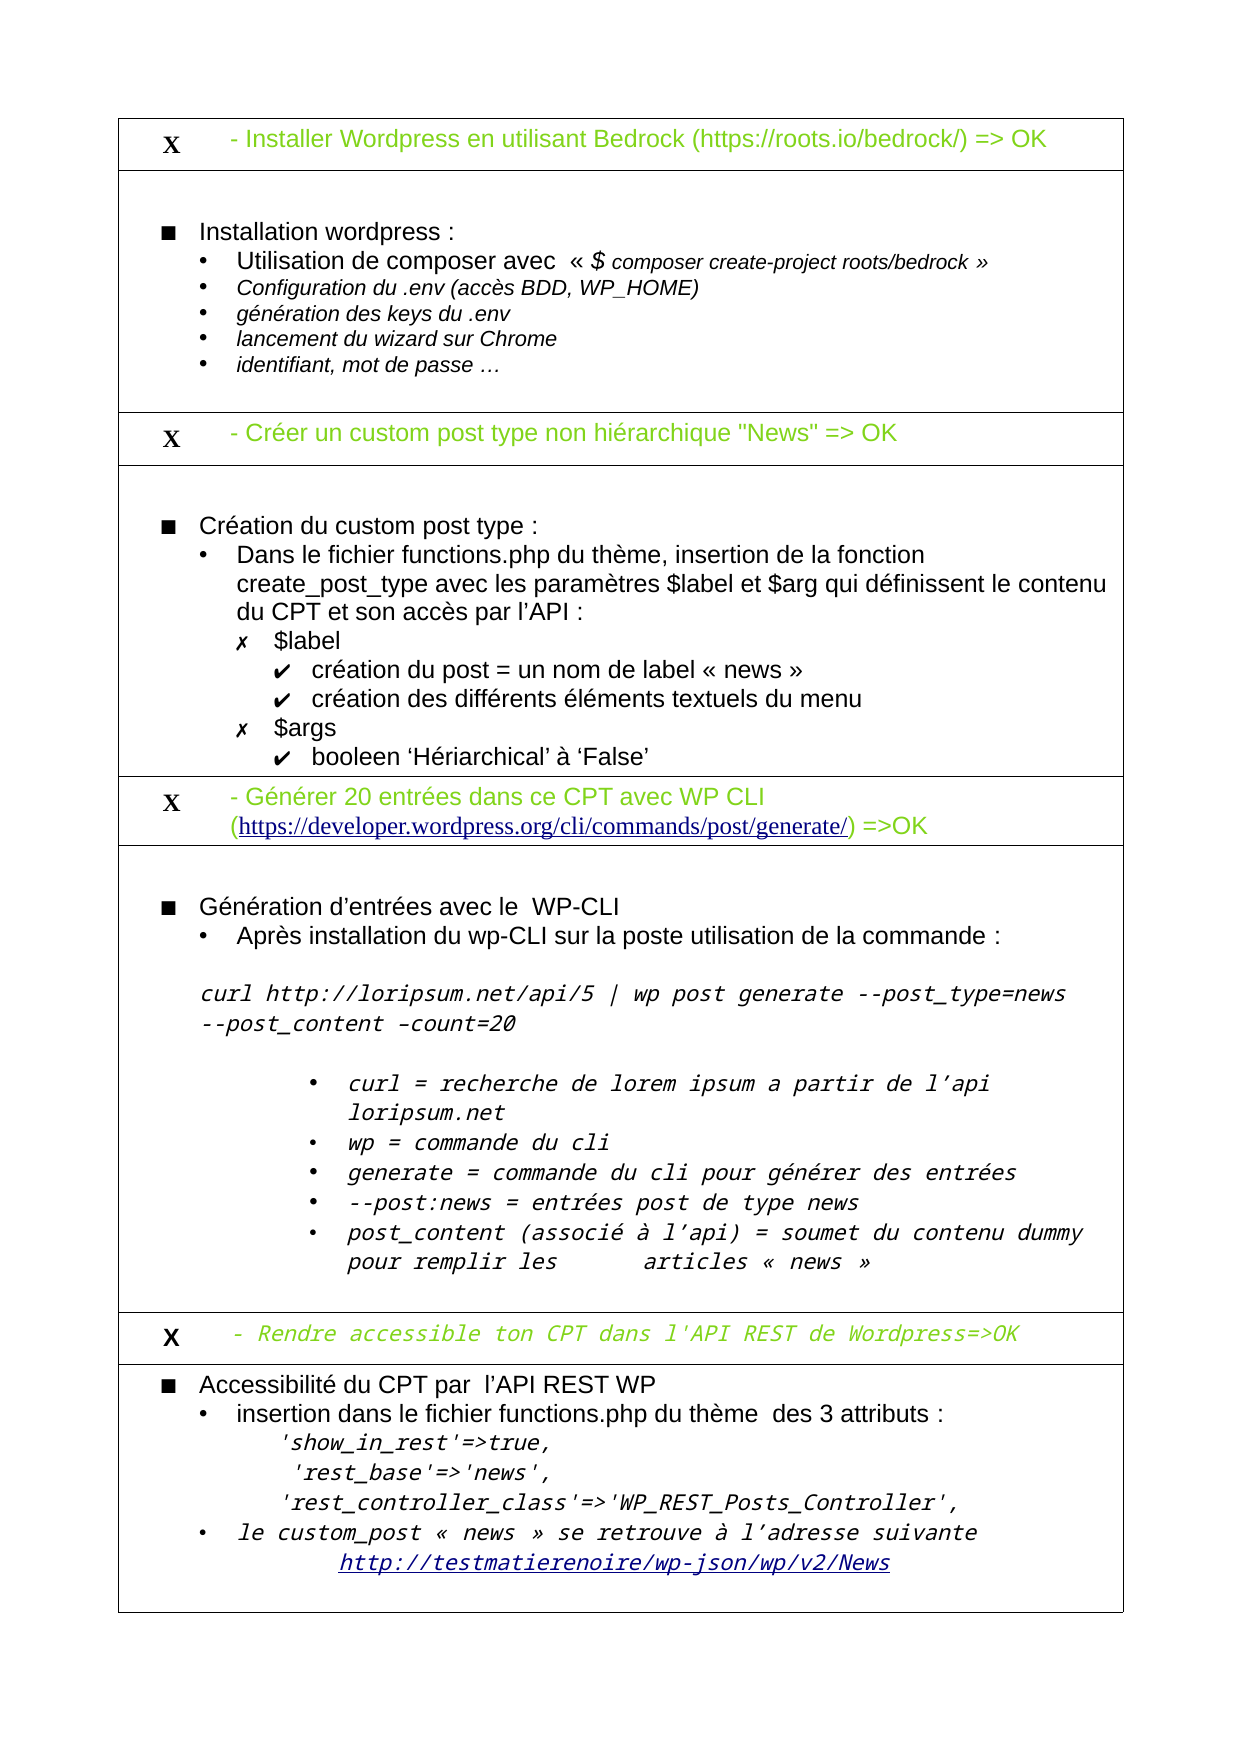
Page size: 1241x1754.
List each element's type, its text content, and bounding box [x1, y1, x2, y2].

table_cell - Rendre accessible ton CPT dans l'API REST de Wordpress=>OK [224, 1313, 1123, 1364]
table_cell Accessibilité du CPT par l’API REST WP insertion dans le fichier functions.php du thème des 3 attributs : 'show_in_rest'=>true, 'rest_base'=>'news', 'rest_controller_class'=>'WP_REST_Posts_Controller', le custom_post « news » se retrouve à l’adresse suivante http://testmatierenoire/wp-json/wp/v2/News [119, 1365, 1123, 1612]
table_cell X [119, 777, 224, 845]
table_cell Génération d’entrées avec le WP-CLI Après installation du wp-CLI sur la poste utilisation de la commande : curl http://loripsum.net/api/5 | wp post generate --post_type=news --post_content –count=20 curl = recherche de lorem ipsum a partir de l’api loripsum.net wp = commande du cli generate = commande du cli pour générer des entrées --post:news = entrées post de type news post_content (associé à l’api) = soumet du contenu dummy pour remplir les articles « news » [119, 846, 1123, 1312]
table_cell X [119, 1313, 224, 1364]
table_cell Création du custom post type : Dans le fichier functions.php du thème, insertion de la fonction create_post_type avec les paramètres $label et $arg qui définissent le contenu du CPT et son accès par l’API : $label création du post = un nom de label « news » création des différents éléments textuels du menu $args booleen ‘Hériarchical’ à ‘False’ [119, 466, 1123, 776]
table_cell X [119, 413, 224, 464]
table_cell - Générer 20 entrées dans ce CPT avec WP CLI (https://developer.wordpress.org/cli/commands/post/generate/) =>OK [224, 777, 1123, 845]
table_header - Installer Wordpress en utilisant Bedrock (https://roots.io/bedrock/) => OK [224, 119, 1123, 170]
table_cell Installation wordpress : Utilisation de composer avec « $ composer create-project roots/bedrock » Configuration du .env (accès BDD, WP_HOME) génération des keys du .env lancement du wizard sur Chrome identifiant, mot de passe … [119, 171, 1123, 412]
table_cell - Créer un custom post type non hiérarchique "News" => OK [224, 413, 1123, 464]
table_header X [119, 119, 224, 170]
